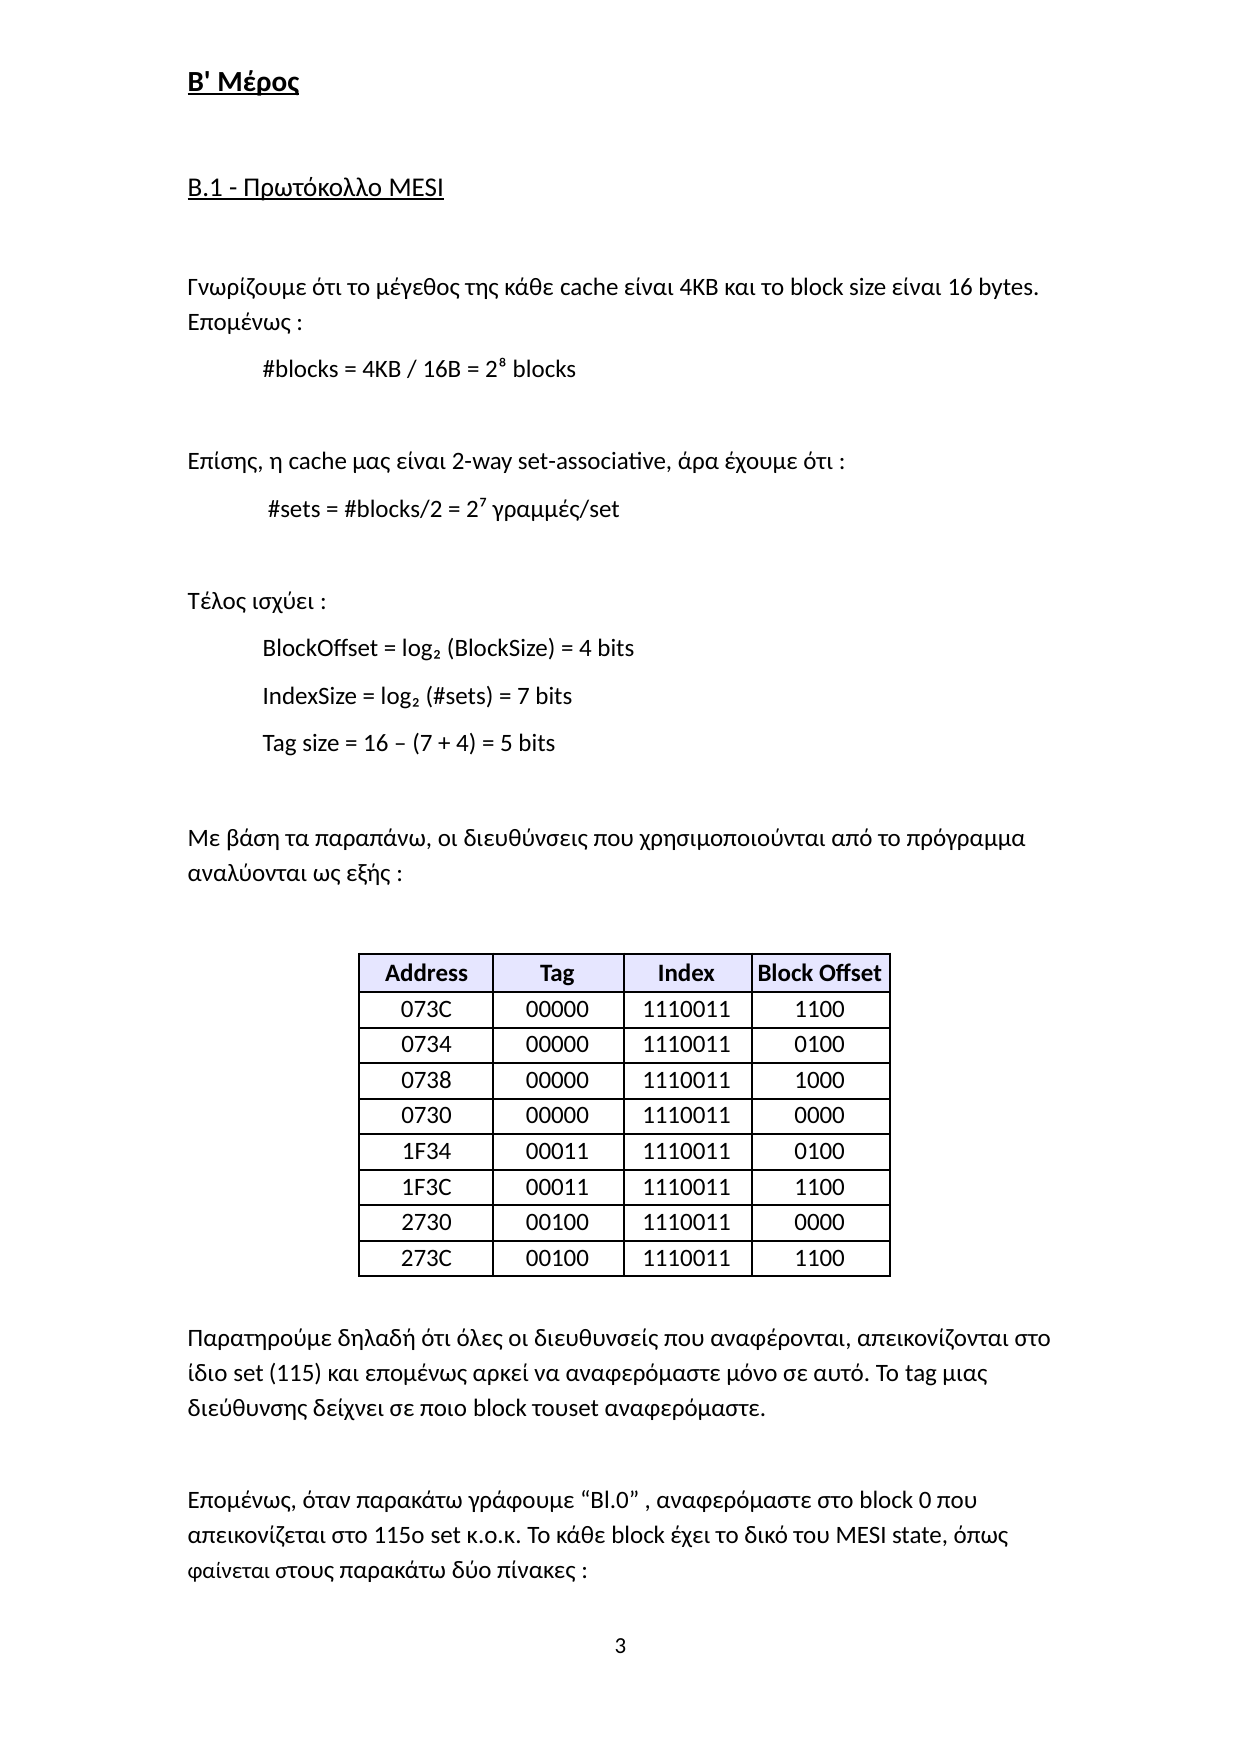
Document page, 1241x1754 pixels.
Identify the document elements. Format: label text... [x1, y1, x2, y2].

table_cell 1110011 [625, 1064, 751, 1098]
table_cell 00000 [494, 1064, 623, 1098]
table_cell 1F3C [360, 1171, 492, 1204]
table_cell 1110011 [625, 1242, 751, 1275]
table_cell 273C [360, 1242, 492, 1275]
text Επίσης, η cache μας είναι 2-way set-associative, άρα έχουμε ότι : [187, 445, 1053, 476]
table_cell 1110011 [625, 1135, 751, 1169]
table_cell 0100 [753, 1135, 889, 1169]
table_cell 0738 [360, 1064, 492, 1098]
table_header Index [625, 955, 751, 991]
table_cell 1110011 [625, 1171, 751, 1204]
table_cell 1000 [753, 1064, 889, 1098]
table_cell 0000 [753, 1100, 889, 1133]
table_cell 1110011 [625, 993, 751, 1027]
table_cell 1100 [753, 1171, 889, 1204]
text Β.1 - Πρωτόκολλο MESI [187, 170, 1053, 203]
table_cell 1100 [753, 1242, 889, 1275]
table_cell 1F34 [360, 1135, 492, 1169]
table_cell 2730 [360, 1206, 492, 1240]
table_cell 00100 [494, 1242, 623, 1275]
table_header Tag [494, 955, 623, 991]
table_cell 00011 [494, 1135, 623, 1169]
text Παρατηρούμε δηλαδή ότι όλες οι διευθυνσείς που αναφέρονται, απεικονίζονται στο ίδιο set (115) και επομένως αρκεί να αναφερόμαστε μόνο σε αυτό. Το tag μιας διεύθυνσης δείχνει σε ποιο block τουset αναφερόμαστε. [187, 1322, 1053, 1422]
text #blocks = 4KB / 16B = 2⁸ blocks [187, 353, 1053, 384]
table_cell 00100 [494, 1206, 623, 1240]
table_cell 0730 [360, 1100, 492, 1133]
table_cell 00011 [494, 1171, 623, 1204]
table_header Address [360, 955, 492, 991]
table_cell 00000 [494, 1100, 623, 1133]
text Με βάση τα παραπάνω, οι διευθύνσεις που χρησιμοποιούνται από το πρόγραμμα αναλύονται ως εξής : [187, 823, 1053, 888]
text Γνωρίζουμε ότι το μέγεθος της κάθε cache είναι 4KB και το block size είναι 16 bytes. Επομένως : [187, 271, 1053, 336]
table_header Block Offset [753, 955, 889, 991]
table_cell 1110011 [625, 1100, 751, 1133]
table_cell 1110011 [625, 1206, 751, 1240]
table_cell 00000 [494, 993, 623, 1027]
text Επομένως, όταν παρακάτω γράφουμε “Bl.0” , αναφερόμαστε στο block 0 που απεικονίζεται στο 115ο set κ.ο.κ. Το κάθε block έχει το δικό του MESI state, όπως φαίνεται στους παρακάτω δύο πίνακες : [187, 1484, 1053, 1585]
table_cell 00000 [494, 1029, 623, 1062]
text B' Μέρος [187, 63, 1053, 99]
text #sets = #blocks/2 = 2⁷ γραμμές/set [187, 493, 1053, 523]
table_cell 0000 [753, 1206, 889, 1240]
text Τέλος ισχύει : [187, 585, 1053, 616]
table_cell 1100 [753, 993, 889, 1027]
table_cell 0734 [360, 1029, 492, 1062]
text IndexSize = log₂ (#sets) = 7 bits [187, 680, 1053, 711]
table_cell 1110011 [625, 1029, 751, 1062]
text BlockOffset = log₂ (BlockSize) = 4 bits [187, 633, 1053, 663]
text Tag size = 16 – (7 + 4) = 5 bits [187, 728, 1053, 758]
table_cell 0100 [753, 1029, 889, 1062]
table_cell 073C [360, 993, 492, 1027]
